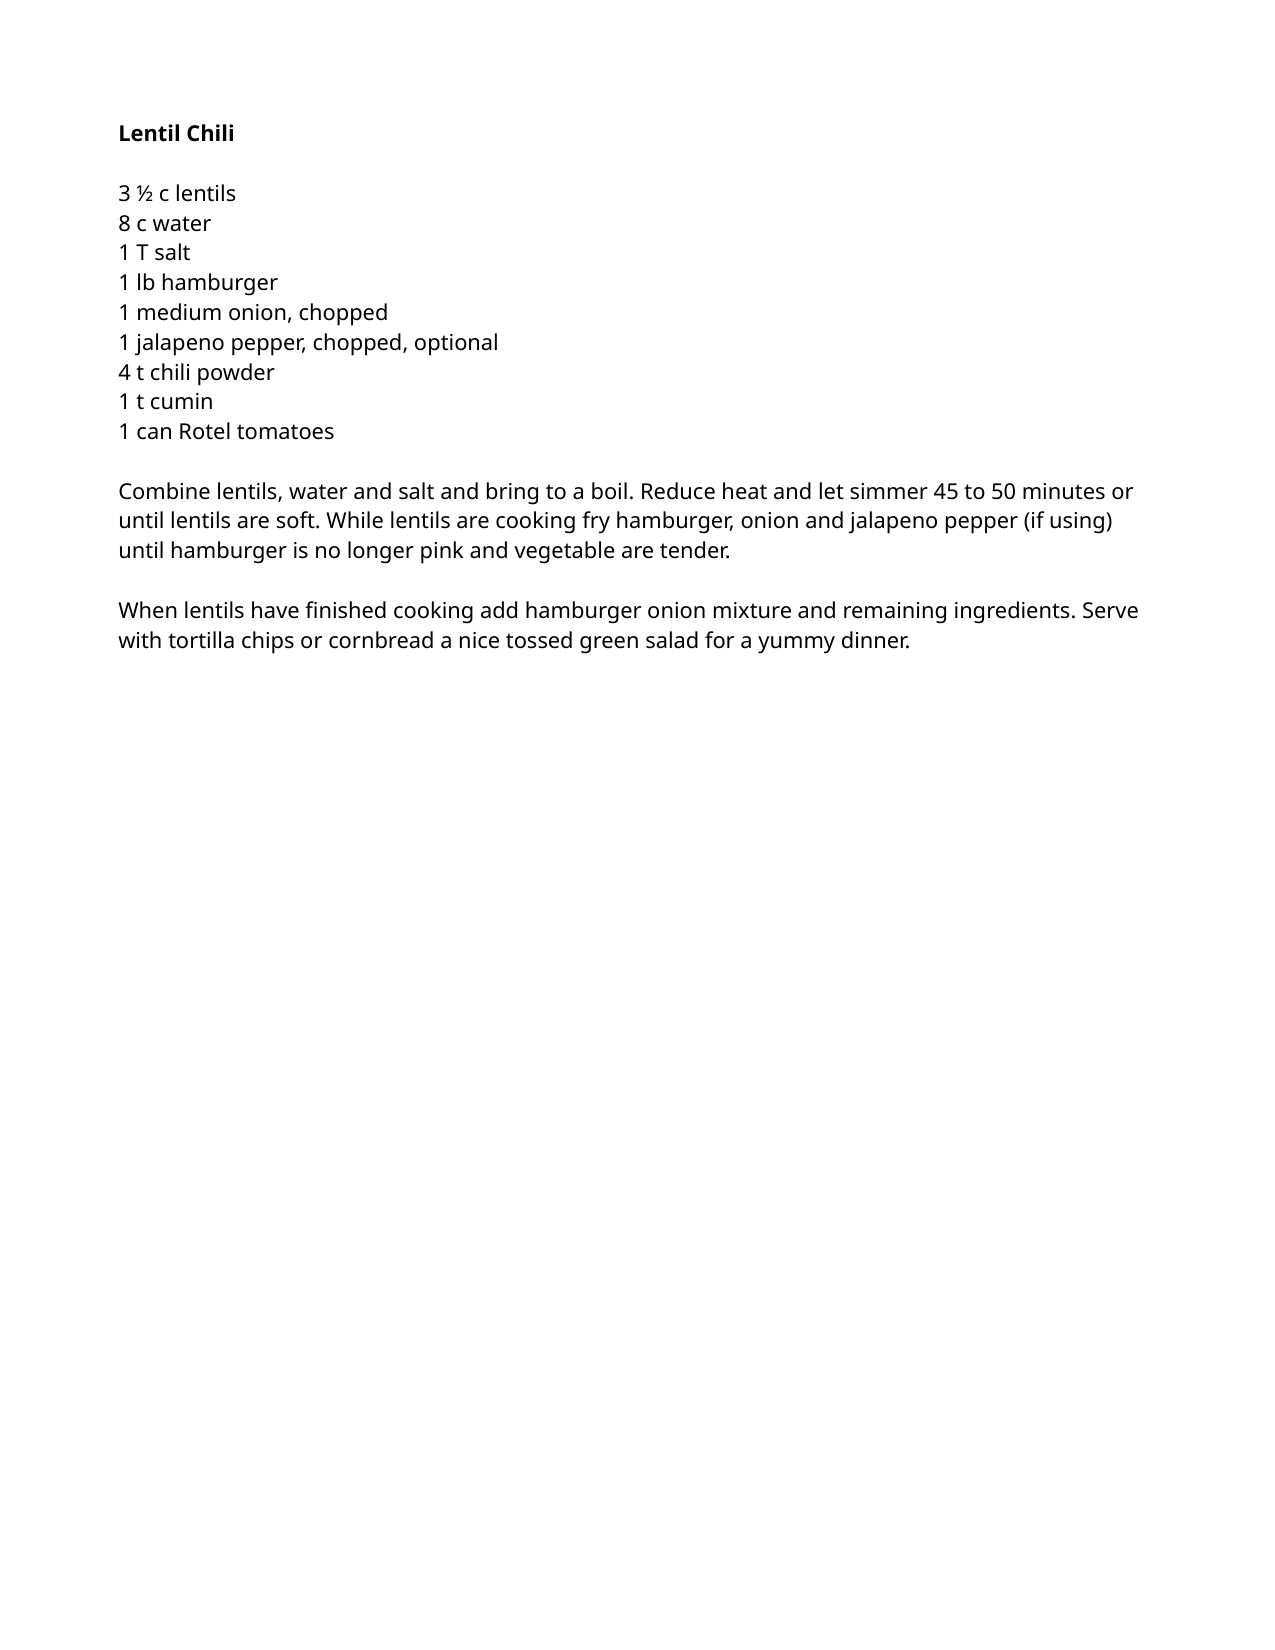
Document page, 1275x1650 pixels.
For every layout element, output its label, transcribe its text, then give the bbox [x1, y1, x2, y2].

text 1 lb hamburger [118, 267, 1157, 297]
text until lentils are soft. While lentils are cooking fry hamburger, onion and jalapeno pepper (if using) [118, 505, 1157, 535]
text Lentil Chili [118, 118, 1157, 148]
text 1 t cumin [118, 386, 1157, 416]
text 3 ½ c lentils [118, 178, 1157, 207]
text Combine lentils, water and salt and bring to a boil. Reduce heat and let simmer 45 to 50 minutes or [118, 476, 1157, 505]
text 1 T salt [118, 237, 1157, 267]
text 1 jalapeno pepper, chopped, optional [118, 327, 1157, 356]
text When lentils have finished cooking add hamburger onion mixture and remaining ingredients. Serve [118, 595, 1157, 624]
text 8 c water [118, 207, 1157, 237]
text until hamburger is no longer pink and vegetable are tender. [118, 535, 1157, 565]
text 1 medium onion, chopped [118, 297, 1157, 327]
text with tortilla chips or cornbread a nice tossed green salad for a yummy dinner. [118, 624, 1157, 654]
text 4 t chili powder [118, 356, 1157, 386]
text 1 can Rotel tomatoes [118, 416, 1157, 446]
